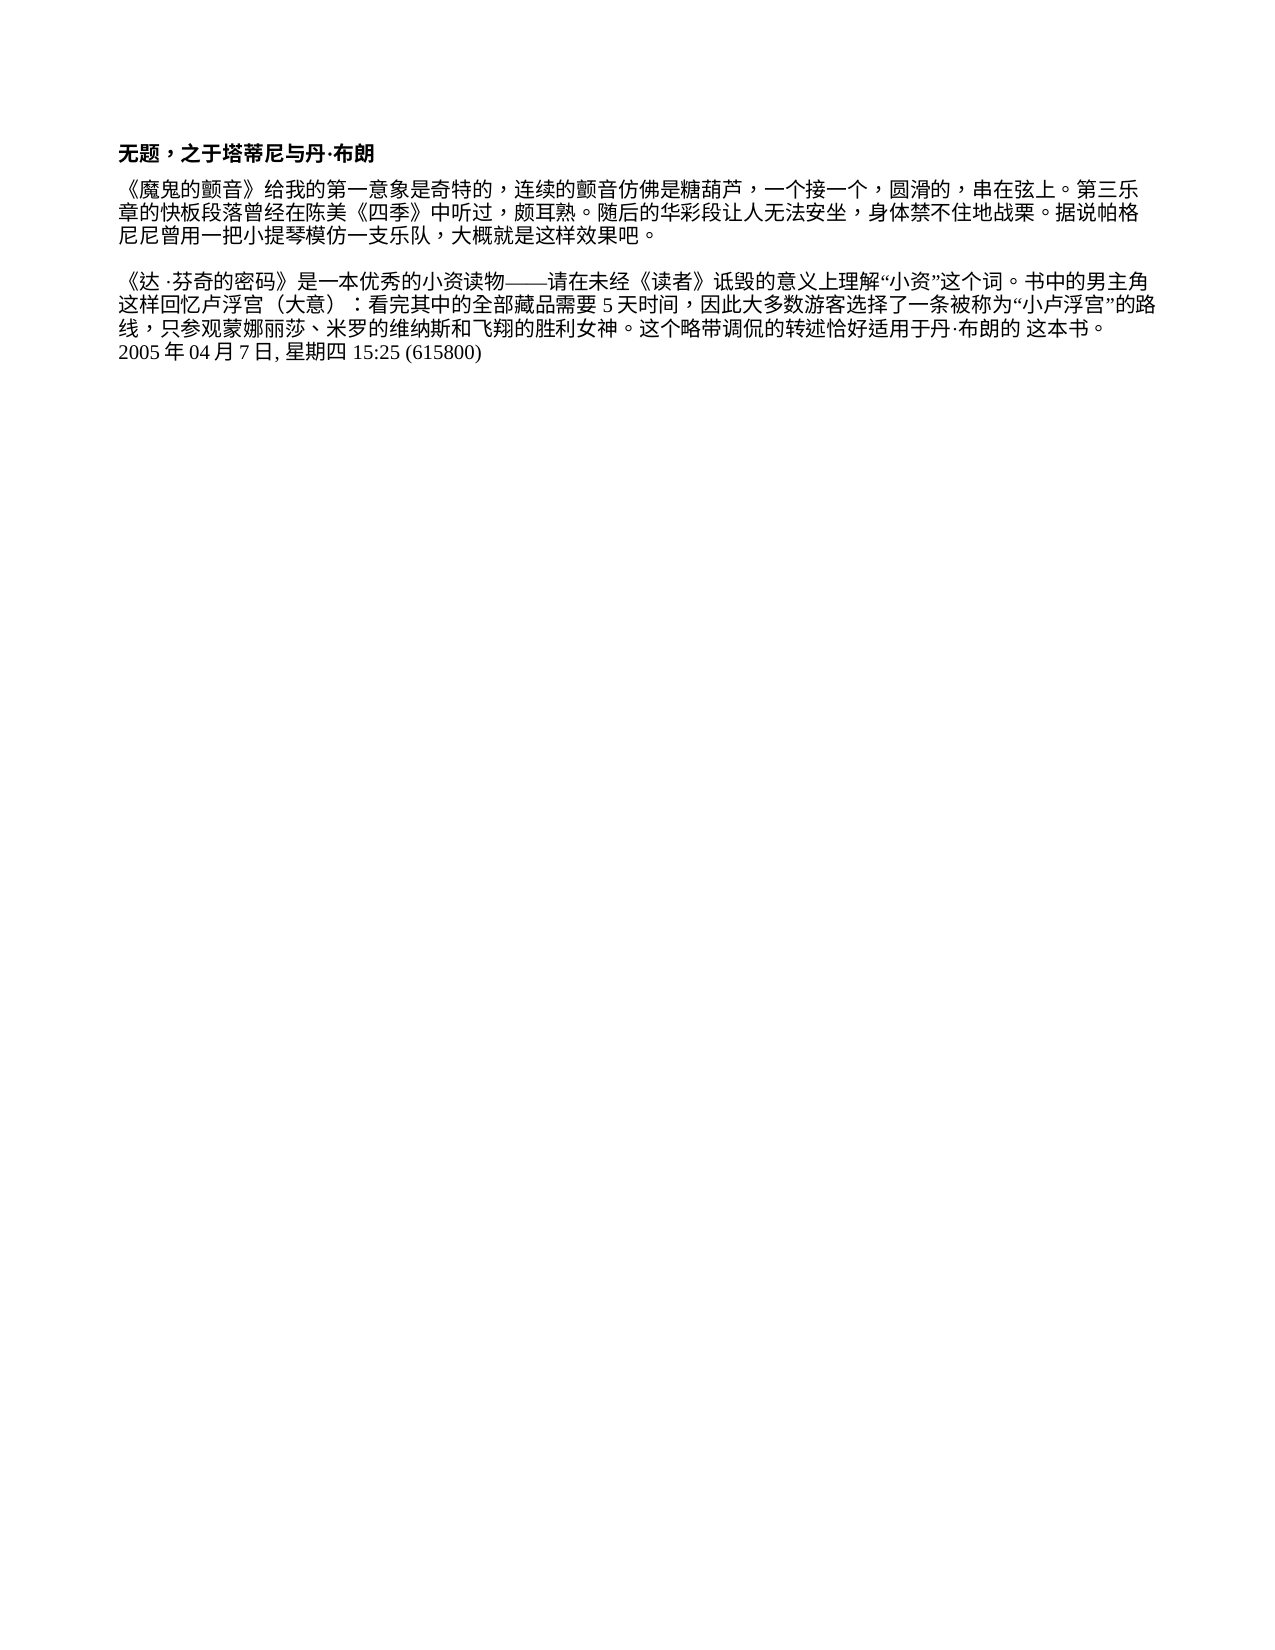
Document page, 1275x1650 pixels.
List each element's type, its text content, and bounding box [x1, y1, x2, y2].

text 《魔鬼的颤音》给我的第一意象是奇特的，连续的颤音仿佛是糖葫芦，一个接一个，圆滑的，串在弦上。第三乐章的快板段落曾经在陈美《四季》中听过，颇耳熟。随后的华彩段让人无法安坐，身体禁不住地战栗。据说帕格尼尼曾用一把小提琴模仿一支乐队，大概就是这样效果吧。 《达 ·芬奇的密码》是一本优秀的小资读物——请在未经《读者》诋毁的意义上理解“小资”这个词。书中的男主角这样回忆卢浮宫（大意）：看完其中的全部藏品需要 5天时间，因此大多数游客选择了一条被称为“小卢浮宫”的路线，只参观蒙娜丽莎、米罗的维纳斯和飞翔的胜利女神。这个略带调侃的转述恰好适用于丹·布朗的 这本书。 [118, 179, 1157, 341]
text 2005年04月7日, 星期四 15:25 (615800) [118, 341, 1157, 364]
subtitle 无题，之于塔蒂尼与丹·布朗 [118, 143, 1157, 166]
